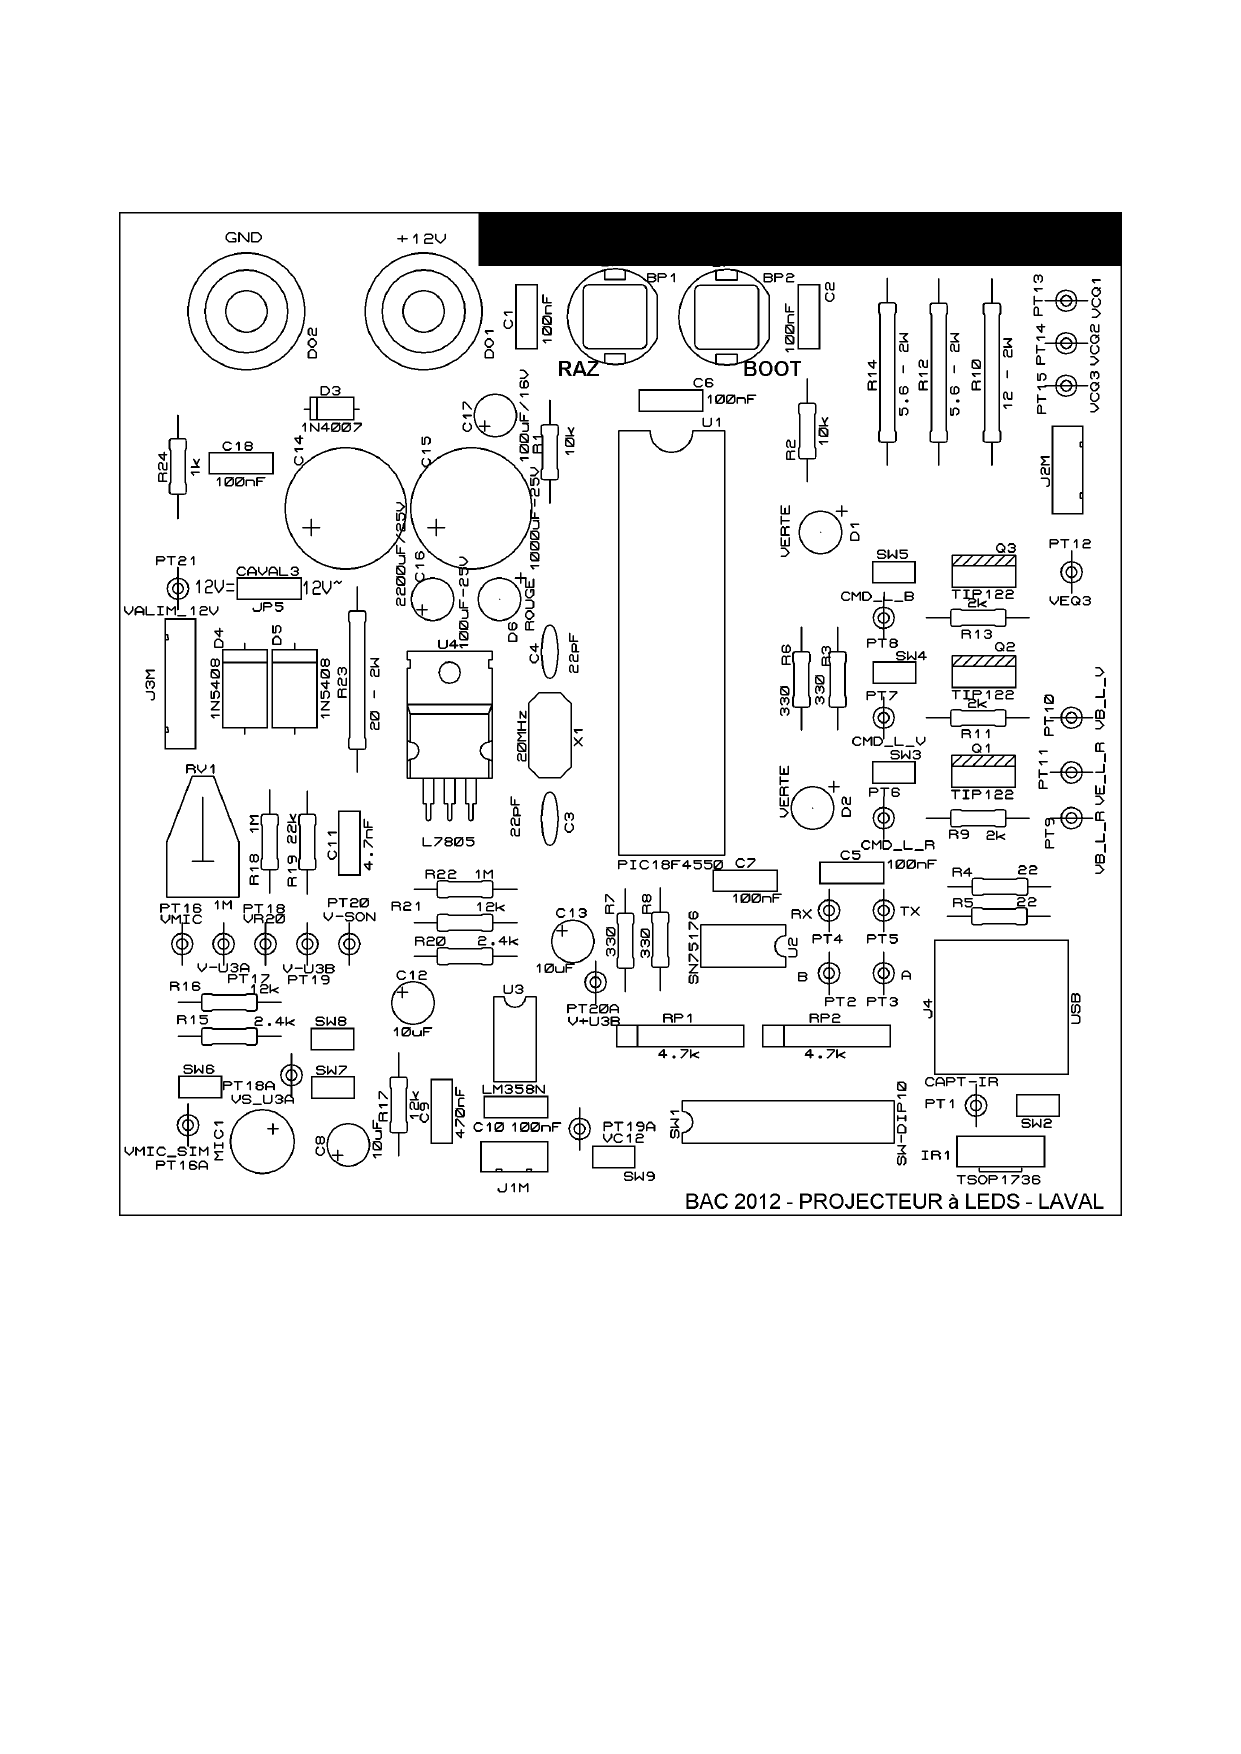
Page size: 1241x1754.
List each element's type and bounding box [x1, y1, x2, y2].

picture [118, 211, 1122, 1216]
